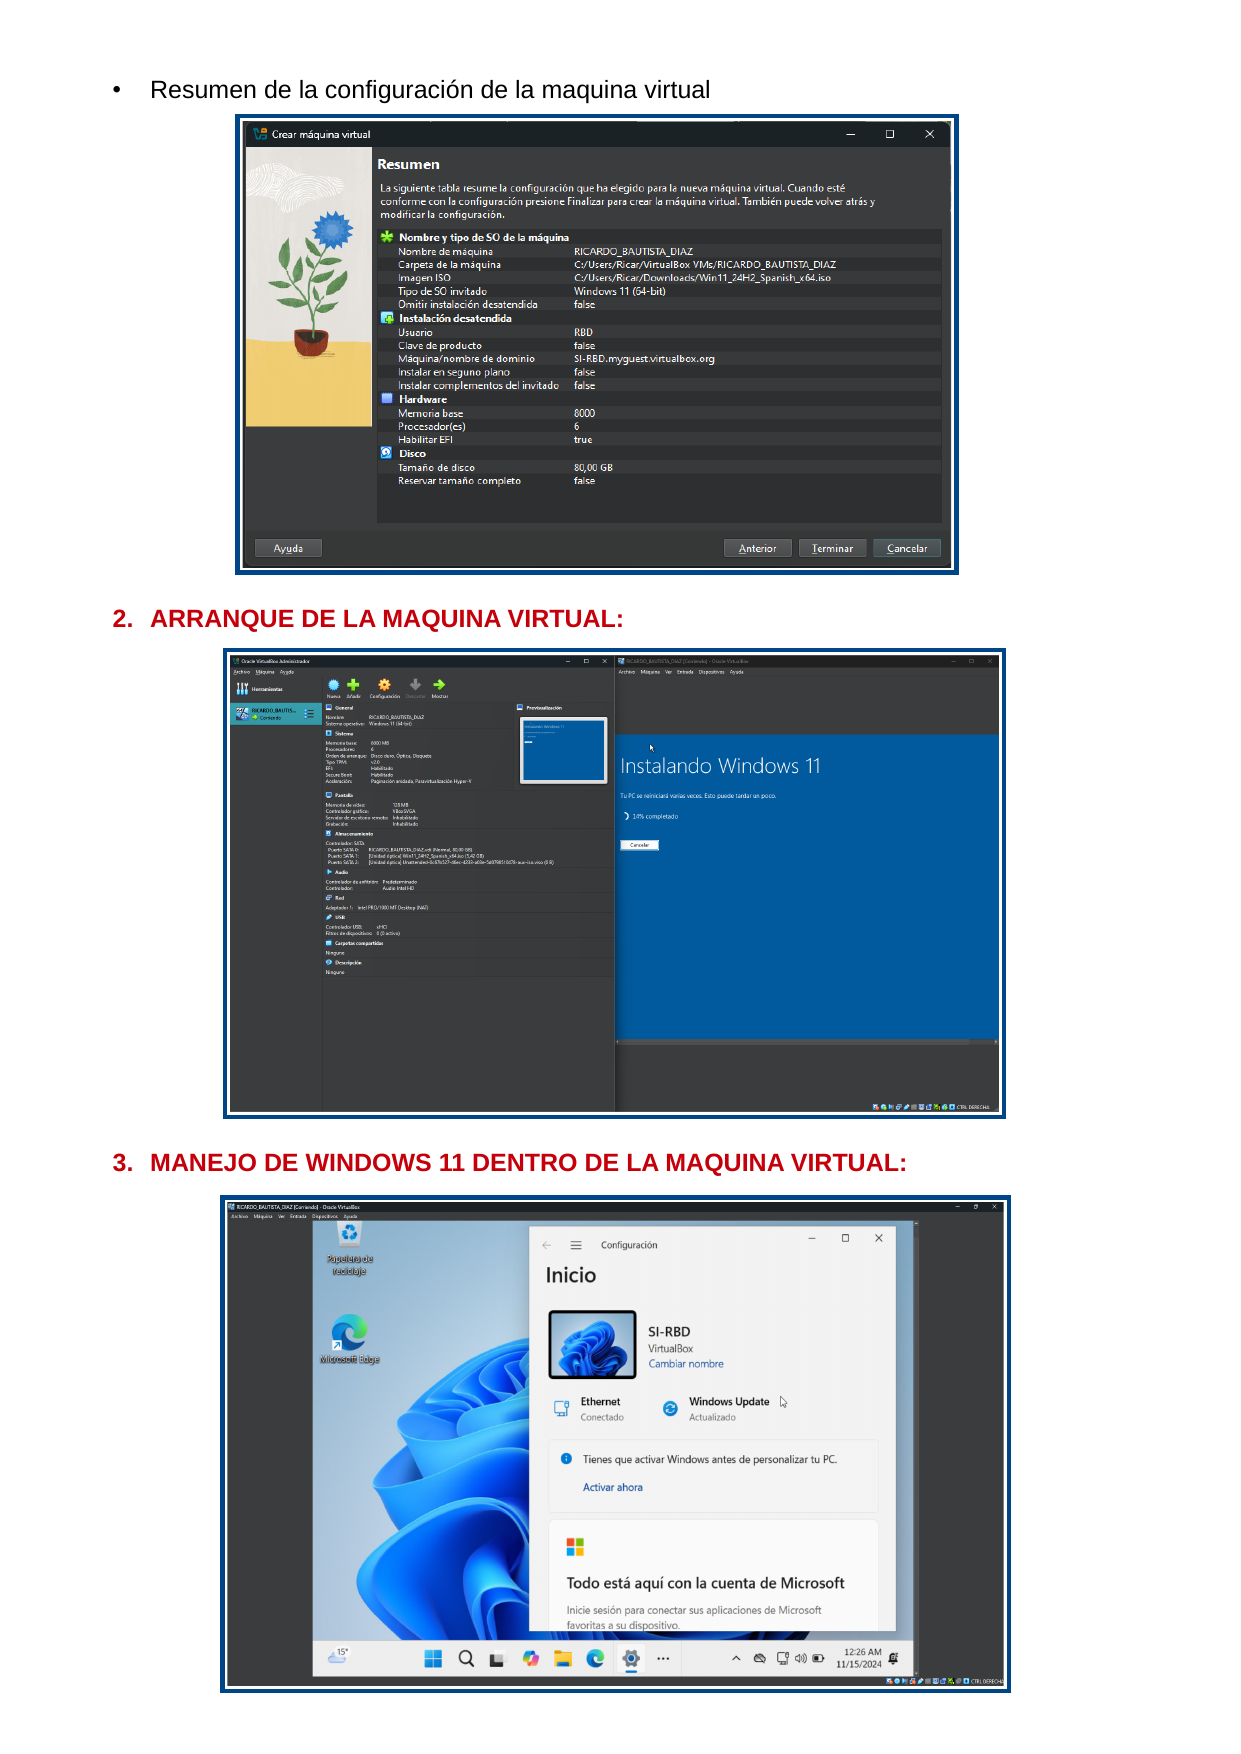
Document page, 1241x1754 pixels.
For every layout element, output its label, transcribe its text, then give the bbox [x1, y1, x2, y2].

picture [227, 1202, 1004, 1686]
list Resumen de la configuración de la maquina virtual [112, 75, 1165, 104]
picture [242, 121, 952, 568]
list MANEJO DE WINDOWS 11 DENTRO DE LA MAQUINA VIRTUAL: [112, 1148, 1165, 1177]
list ARRANQUE DE LA MAQUINA VIRTUAL: [112, 604, 1165, 633]
picture [230, 655, 999, 1112]
